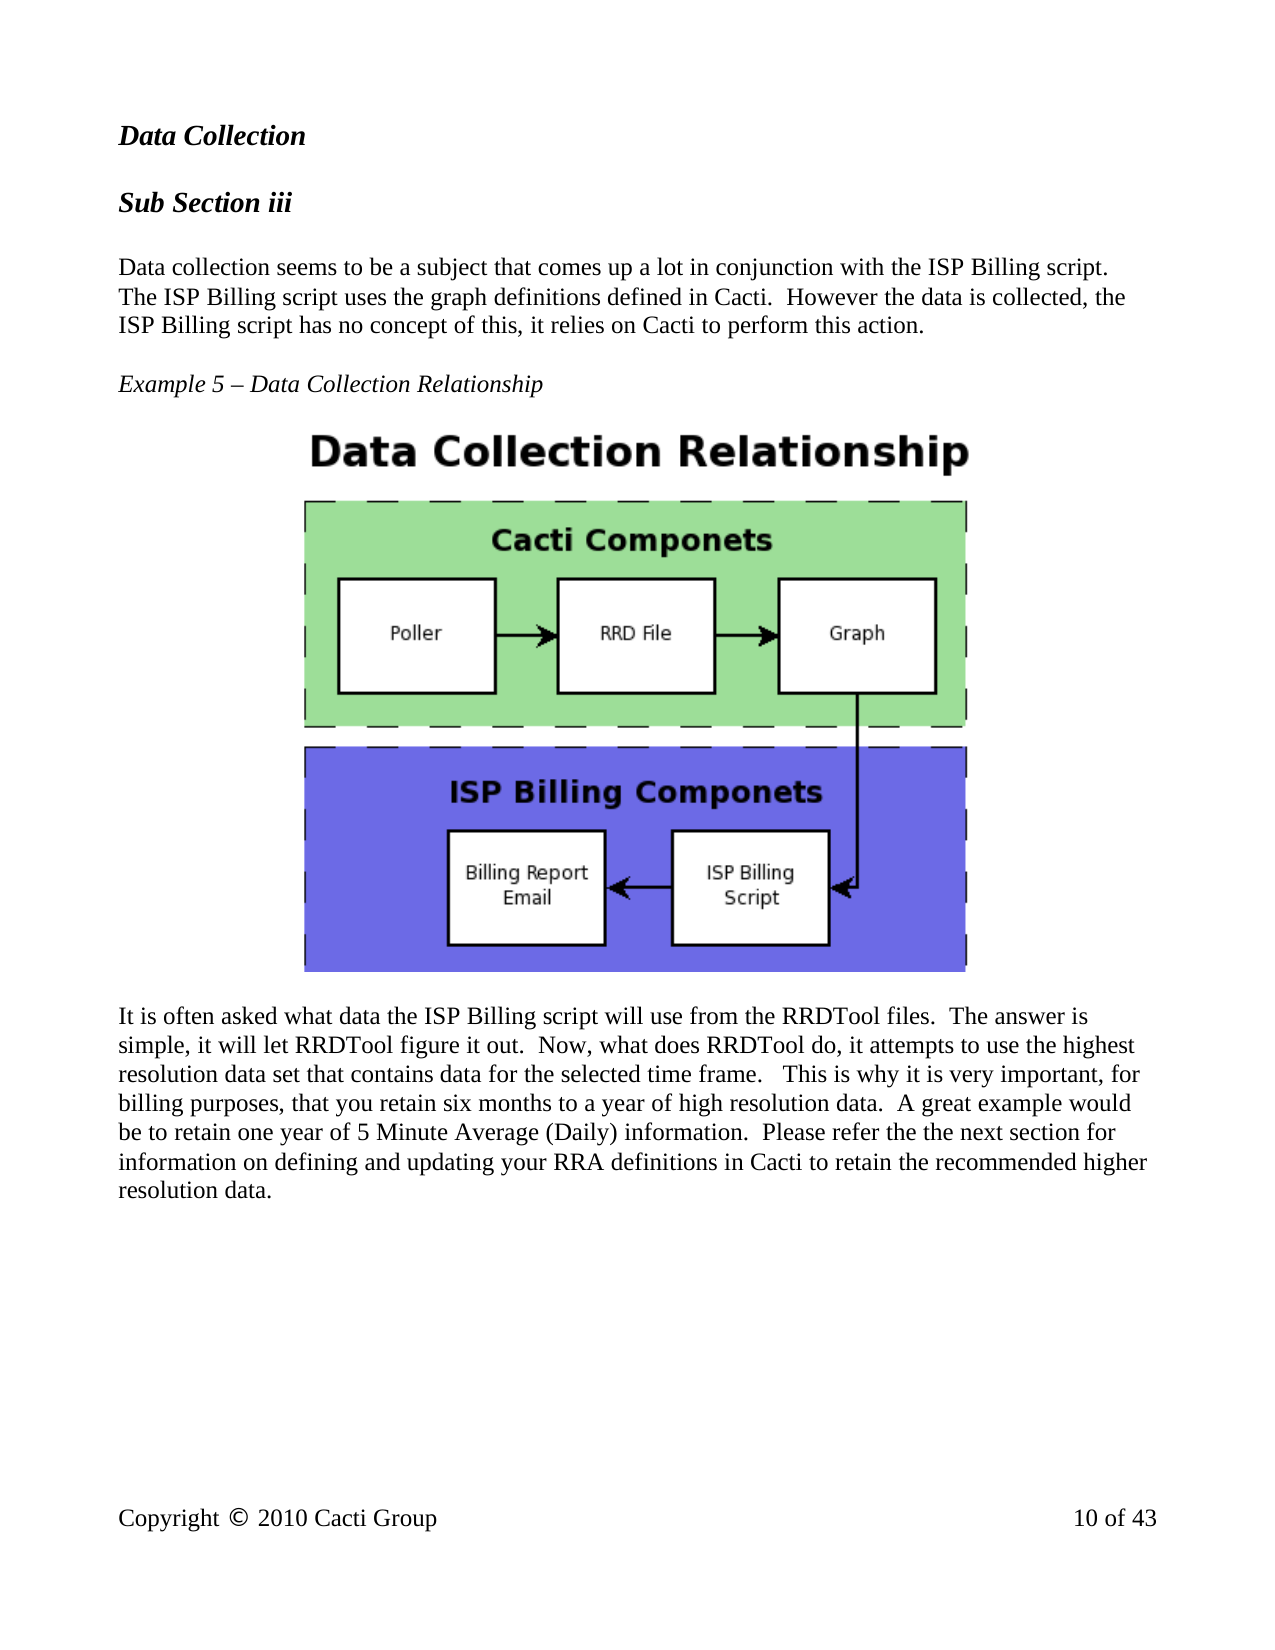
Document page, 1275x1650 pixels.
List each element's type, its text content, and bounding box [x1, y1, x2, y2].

text Sub Section iii [118, 185, 1157, 219]
text It is often asked what data the ISP Billing script will use from the RRDTool files. The answer is simple, it will let RRDTool figure it out. Now, what does RRDTool do, it attempts to use the highest resolution data set that contains data for the selected time frame. This is why it is very important, for billing purposes, that you retain six months to a year of high resolution data. A great example would be to retain one year of 5 Minute Average (Daily) information. Please refer the the next section for information on defining and updating your RRA definitions in Cacti to retain the recommended higher resolution data. [118, 1001, 1157, 1204]
text Example 5 – Data Collection Relationship [118, 368, 1157, 398]
text Data Collection [118, 118, 1157, 152]
picture [303, 426, 972, 972]
text Data collection seems to be a subject that comes up a lot in conjunction with the ISP Billing script. The ISP Billing script uses the graph definitions defined in Cacti. However the data is collected, the ISP Billing script has no concept of this, it relies on Cacti to perform this action. [118, 252, 1157, 339]
